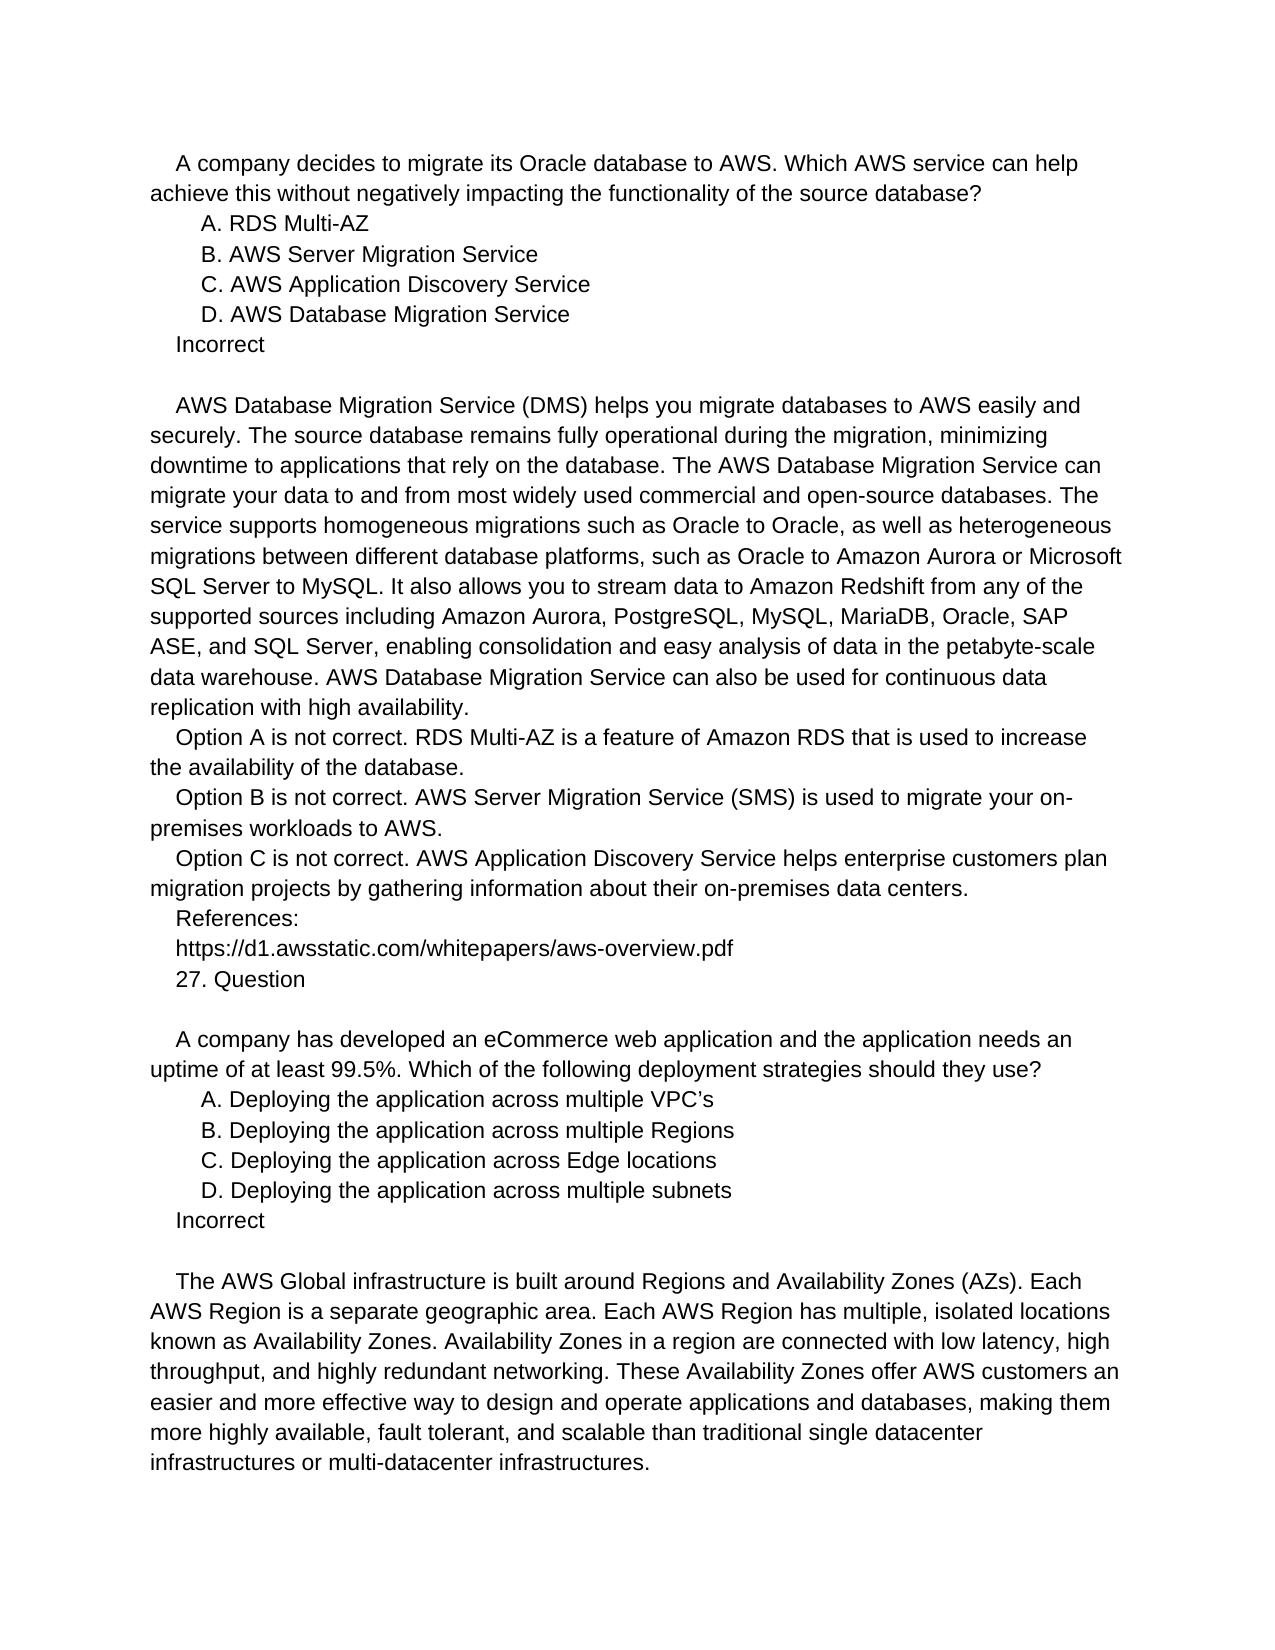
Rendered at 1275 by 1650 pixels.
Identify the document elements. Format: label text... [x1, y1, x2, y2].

text Option A is not correct. RDS Multi-AZ is a feature of Amazon RDS that is used to increase the availability of the database. [150, 724, 1125, 781]
text A company decides to migrate its Oracle database to AWS. Which AWS service can help achieve this without negatively impacting the functionality of the source database? [150, 150, 1125, 207]
text A. RDS Multi-AZ [150, 210, 1125, 237]
text B. AWS Server Migration Service [150, 241, 1125, 267]
text C. Deploying the application across Edge locations [150, 1147, 1125, 1173]
text Option C is not correct. AWS Application Discovery Service helps enterprise customers plan migration projects by gathering information about their on-premises data centers. [150, 845, 1125, 901]
text References: [150, 905, 1125, 932]
text A. Deploying the application across multiple VPC’s [150, 1086, 1125, 1113]
text A company has developed an eCommerce web application and the application needs an uptime of at least 99.5%. Which of the following deployment strategies should they use? [150, 1026, 1125, 1083]
text https://d1.awsstatic.com/whitepapers/aws-overview.pdf [150, 935, 1125, 962]
text D. Deploying the application across multiple subnets [150, 1177, 1125, 1203]
text 27. Question [150, 966, 1125, 992]
text D. AWS Database Migration Service [150, 301, 1125, 327]
text Incorrect [150, 1207, 1125, 1234]
text AWS Database Migration Service (DMS) helps you migrate databases to AWS easily and securely. The source database remains fully operational during the migration, minimizing downtime to applications that rely on the database. The AWS Database Migration Service can migrate your data to and from most widely used commercial and open-source databases. The service supports homogeneous migrations such as Oracle to Oracle, as well as heterogeneous migrations between different database platforms, such as Oracle to Amazon Aurora or Microsoft SQL Server to MySQL. It also allows you to stream data to Amazon Redshift from any of the supported sources including Amazon Aurora, PostgreSQL, MySQL, MariaDB, Oracle, SAP ASE, and SQL Server, enabling consolidation and easy analysis of data in the petabyte-scale data warehouse. AWS Database Migration Service can also be used for continuous data replication with high availability. [150, 392, 1125, 720]
text C. AWS Application Discovery Service [150, 271, 1125, 297]
text B. Deploying the application across multiple Regions [150, 1117, 1125, 1143]
text Option B is not correct. AWS Server Migration Service (SMS) is used to migrate your on-premises workloads to AWS. [150, 784, 1125, 841]
text The AWS Global infrastructure is built around Regions and Availability Zones (AZs). Each AWS Region is a separate geographic area. Each AWS Region has multiple, isolated locations known as Availability Zones. Availability Zones in a region are connected with low latency, high throughput, and highly redundant networking. These Availability Zones offer AWS customers an easier and more effective way to design and operate applications and databases, making them more highly available, fault tolerant, and scalable than traditional single datacenter infrastructures or multi-datacenter infrastructures. [150, 1268, 1125, 1475]
text Incorrect [150, 331, 1125, 358]
